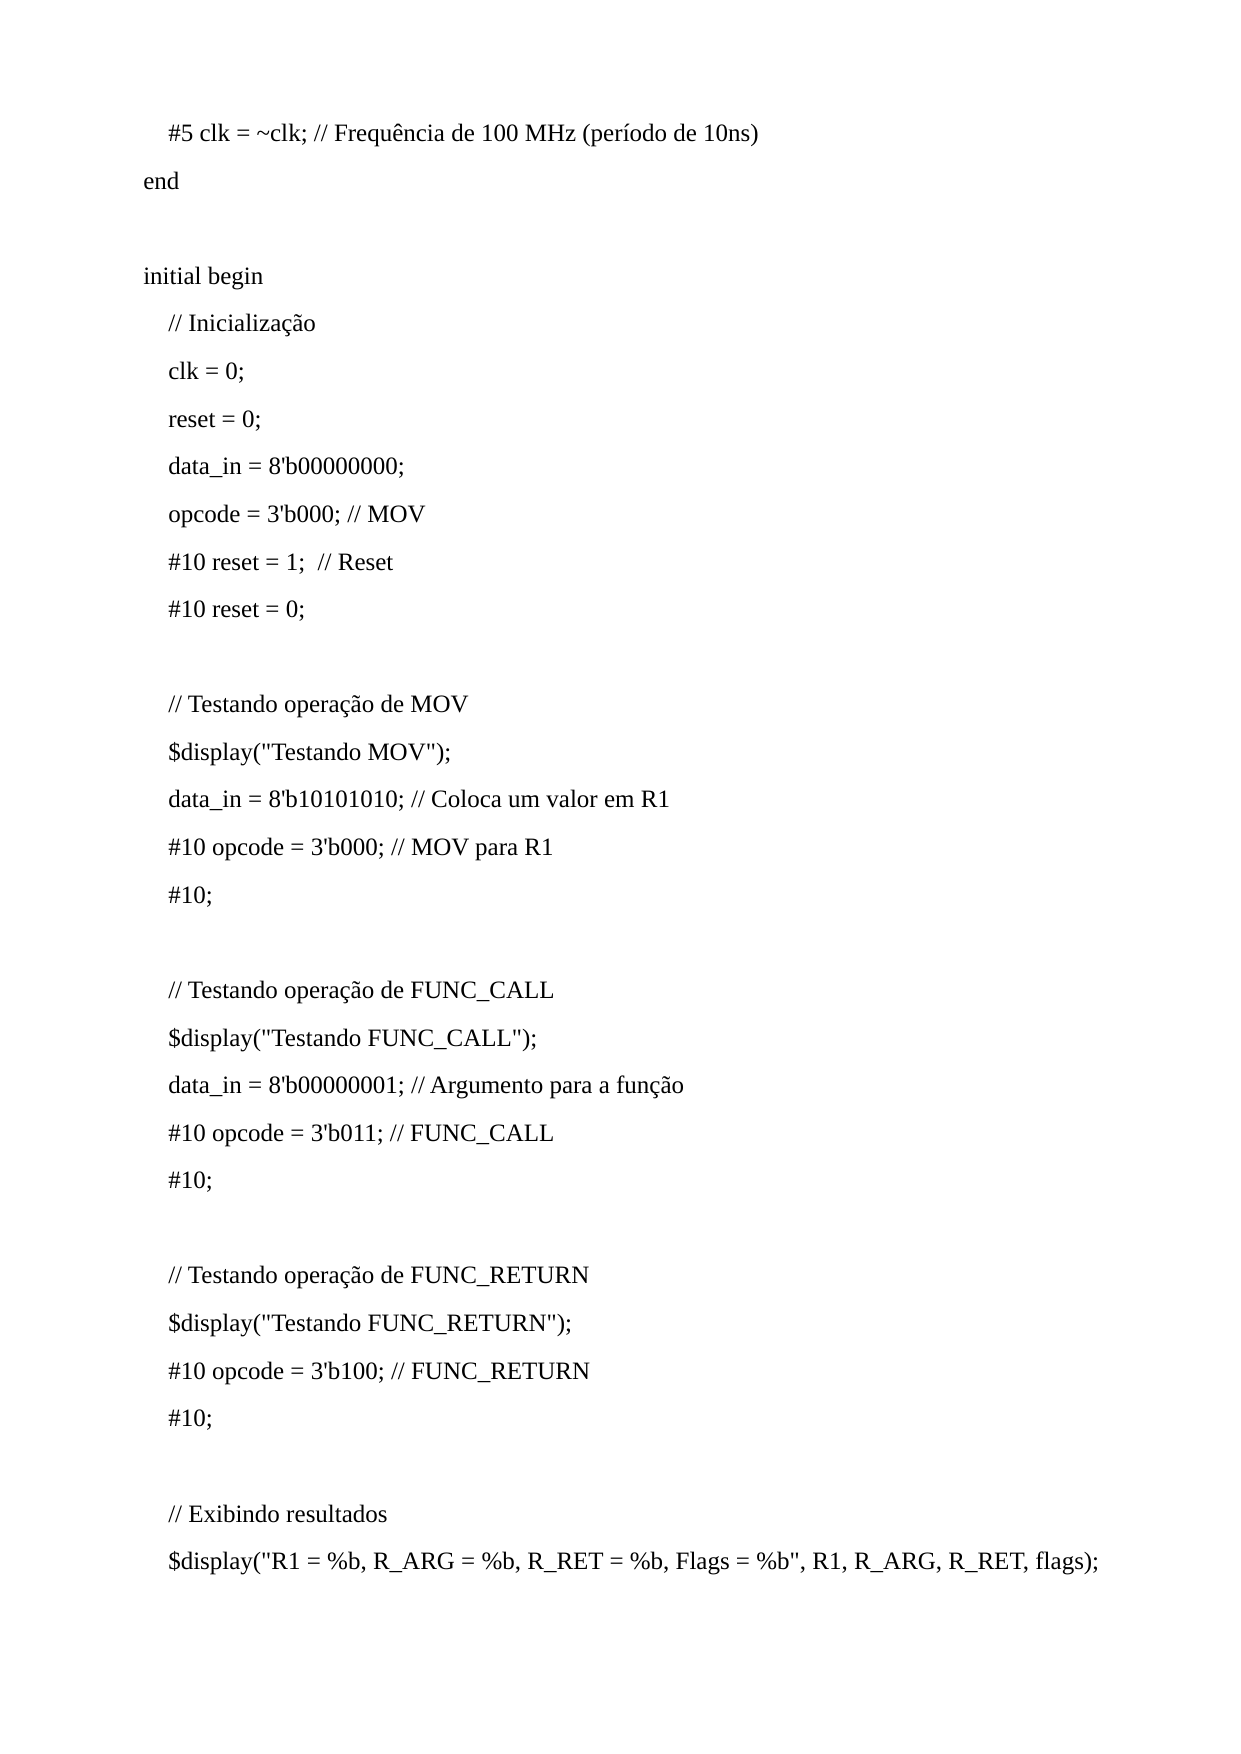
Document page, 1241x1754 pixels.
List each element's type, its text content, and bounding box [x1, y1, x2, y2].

text #10; [118, 1165, 1122, 1194]
text // Testando operação de FUNC_CALL [118, 975, 1122, 1004]
text // Exibindo resultados [118, 1499, 1122, 1527]
text $display("Testando FUNC_RETURN"); [118, 1308, 1122, 1337]
text $display("Testando MOV"); [118, 737, 1122, 766]
text end [118, 166, 1122, 194]
text #10 opcode = 3'b100; // FUNC_RETURN [118, 1356, 1122, 1384]
text reset = 0; [118, 404, 1122, 432]
text clk = 0; [118, 356, 1122, 385]
text $display("Testando FUNC_CALL"); [118, 1023, 1122, 1051]
text $display("R1 = %b, R_ARG = %b, R_RET = %b, Flags = %b", R1, R_ARG, R_RET, flags); [118, 1546, 1122, 1575]
text data_in = 8'b00000000; [118, 451, 1122, 480]
text #10 reset = 1; // Reset [118, 547, 1122, 575]
text #5 clk = ~clk; // Frequência de 100 MHz (período de 10ns) [118, 118, 1122, 147]
text // Testando operação de MOV [118, 689, 1122, 718]
text #10 opcode = 3'b000; // MOV para R1 [118, 832, 1122, 861]
text // Testando operação de FUNC_RETURN [118, 1261, 1122, 1289]
text data_in = 8'b00000001; // Argumento para a função [118, 1070, 1122, 1099]
text initial begin [118, 261, 1122, 290]
text opcode = 3'b000; // MOV [118, 499, 1122, 528]
text // Inicialização [118, 308, 1122, 337]
text data_in = 8'b10101010; // Coloca um valor em R1 [118, 784, 1122, 813]
text #10; [118, 1403, 1122, 1432]
text #10 opcode = 3'b011; // FUNC_CALL [118, 1118, 1122, 1147]
text #10; [118, 880, 1122, 908]
text #10 reset = 0; [118, 594, 1122, 623]
